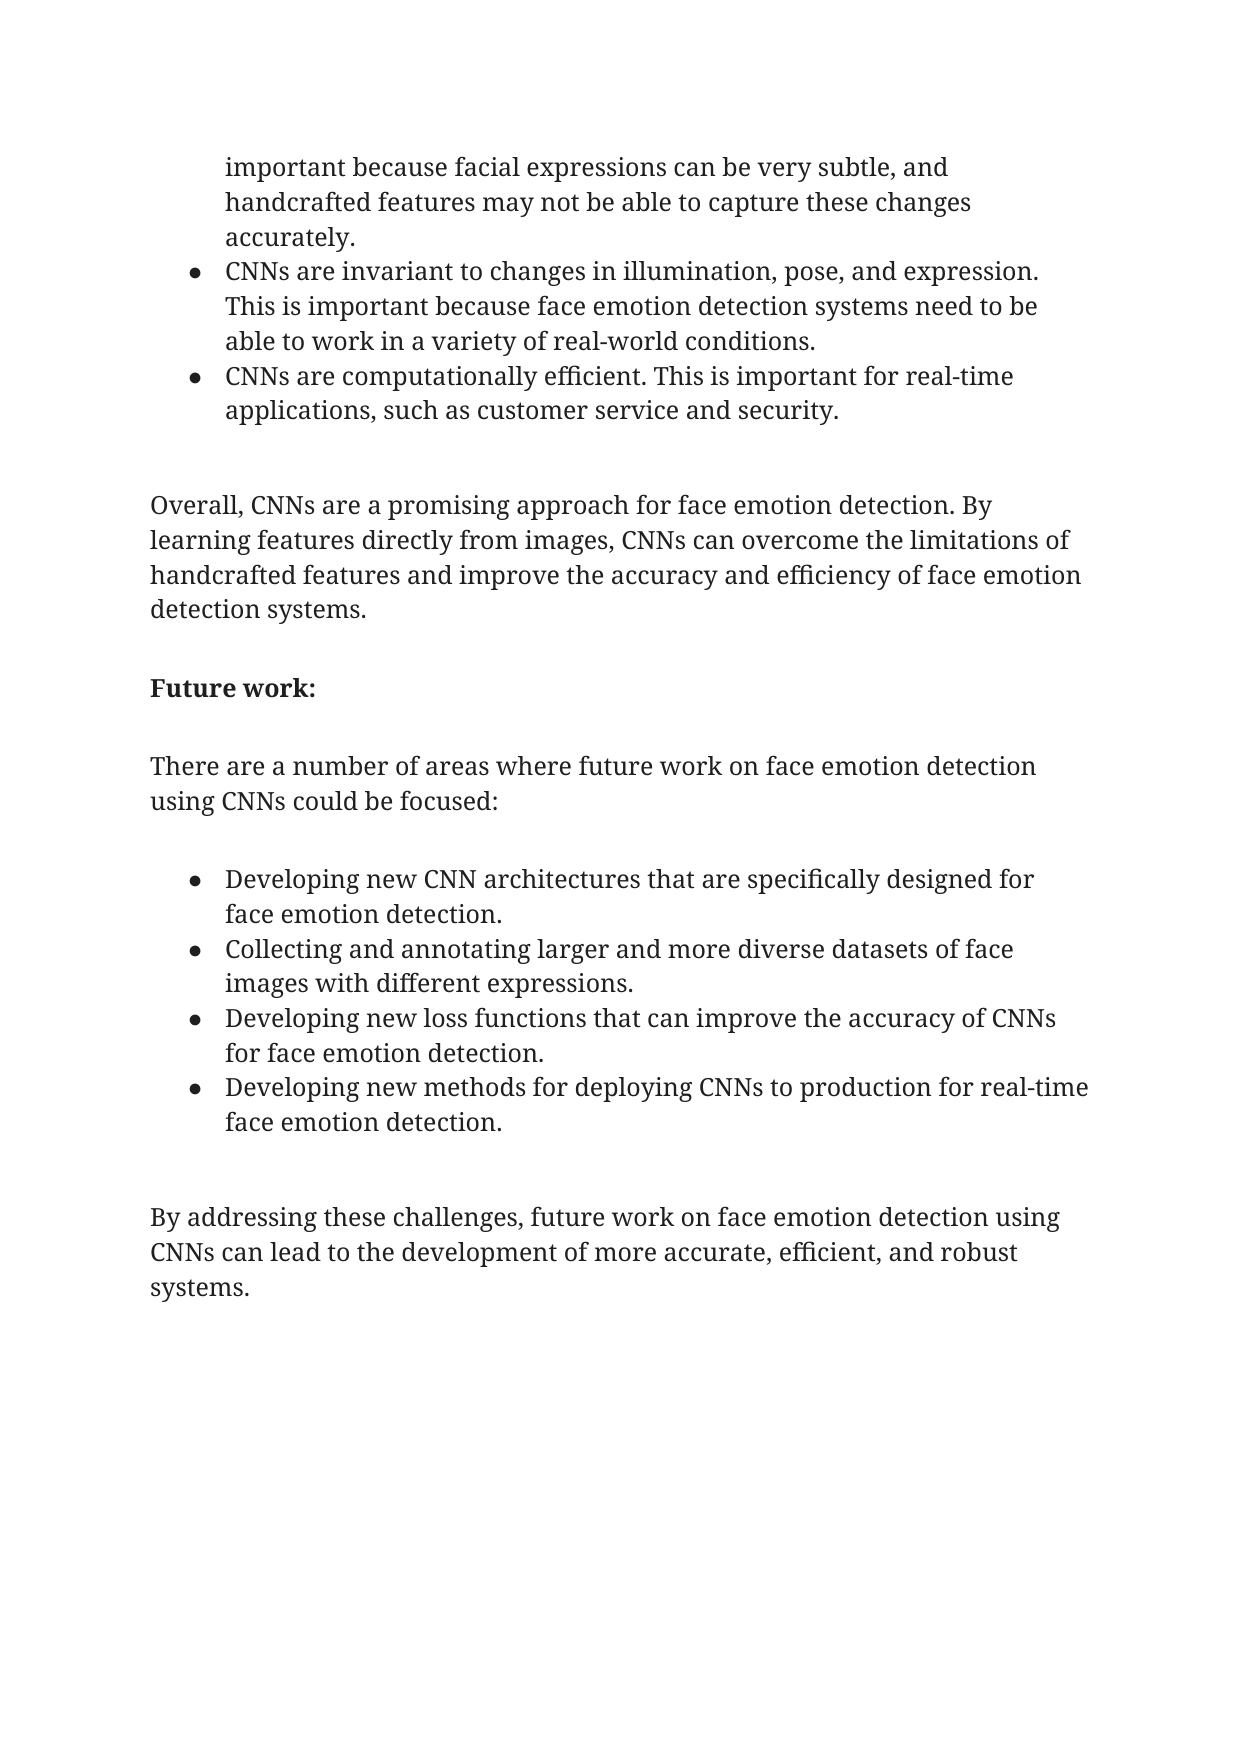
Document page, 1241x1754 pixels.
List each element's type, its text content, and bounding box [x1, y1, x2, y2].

list Developing new methods for deploying CNNs to production for real-time face emotion detection. [187, 1070, 1090, 1139]
text Overall, CNNs are a promising approach for face emotion detection. By learning features directly from images, CNNs can overcome the limitations of handcrafted features and improve the accuracy and efficiency of face emotion detection systems. [150, 488, 1090, 626]
list Developing new loss functions that can improve the accuracy of CNNs for face emotion detection. [187, 1001, 1090, 1069]
list CNNs are invariant to changes in illumination, pose, and expression. This is important because face emotion detection systems need to be able to work in a variety of real-world conditions. [187, 254, 1090, 357]
text There are a number of areas where future work on face emotion detection using CNNs could be focused: [150, 749, 1090, 818]
subtitle Future work: [150, 670, 1090, 704]
list important because facial expressions can be very subtle, and handcrafted features may not be able to capture these changes accurately. [187, 150, 1090, 253]
list Collecting and annotating larger and more diverse datasets of face images with different expressions. [187, 931, 1090, 1000]
list Developing new CNN architectures that are specifically designed for face emotion detection. [187, 862, 1090, 931]
text By addressing these challenges, future work on face emotion detection using CNNs can lead to the development of more accurate, efficient, and robust systems. [150, 1200, 1090, 1303]
list CNNs are computationally efficient. This is important for real-time applications, such as customer service and security. [187, 358, 1090, 427]
